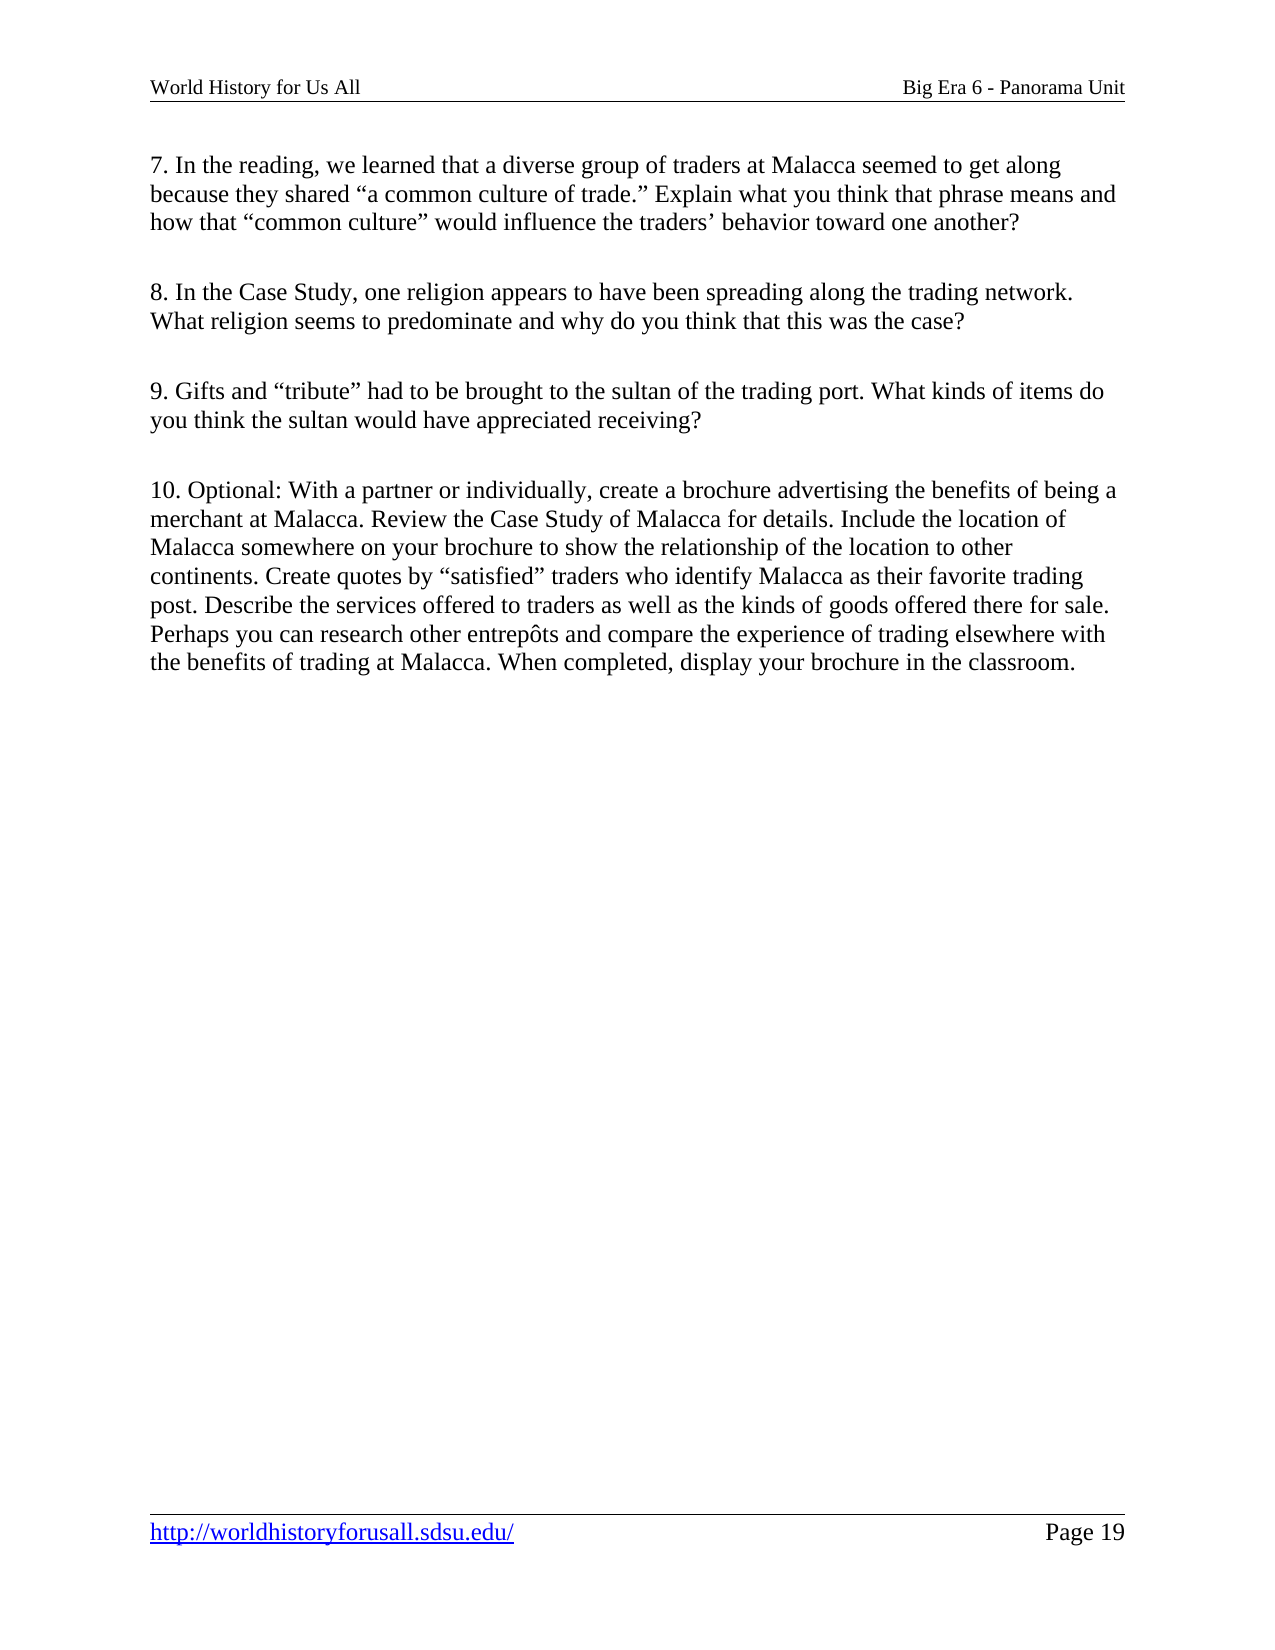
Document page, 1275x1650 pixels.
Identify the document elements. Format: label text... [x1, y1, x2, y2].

text 8. In the Case Study, one religion appears to have been spreading along the trading network. What religion seems to predominate and why do you think that this was the case? [150, 277, 1125, 335]
text 10. Optional: With a partner or individually, create a brochure advertising the benefits of being a merchant at Malacca. Review the Case Study of Malacca for details. Include the location of Malacca somewhere on your brochure to show the relationship of the location to other continents. Create quotes by “satisfied” traders who identify Malacca as their favorite trading post. Describe the services offered to traders as well as the kinds of goods offered there for sale. Perhaps you can research other entrepôts and compare the experience of trading elsewhere with the benefits of trading at Malacca. When completed, display your brochure in the classroom. [150, 475, 1125, 676]
text 9. Gifts and “tribute” had to be brought to the sultan of the trading port. What kinds of items do you think the sultan would have appreciated receiving? [150, 376, 1125, 434]
text 7. In the reading, we learned that a diverse group of traders at Malacca seemed to get along because they shared “a common culture of trade.” Explain what you think that phrase means and how that “common culture” would influence the traders’ behavior toward one another? [150, 150, 1125, 236]
